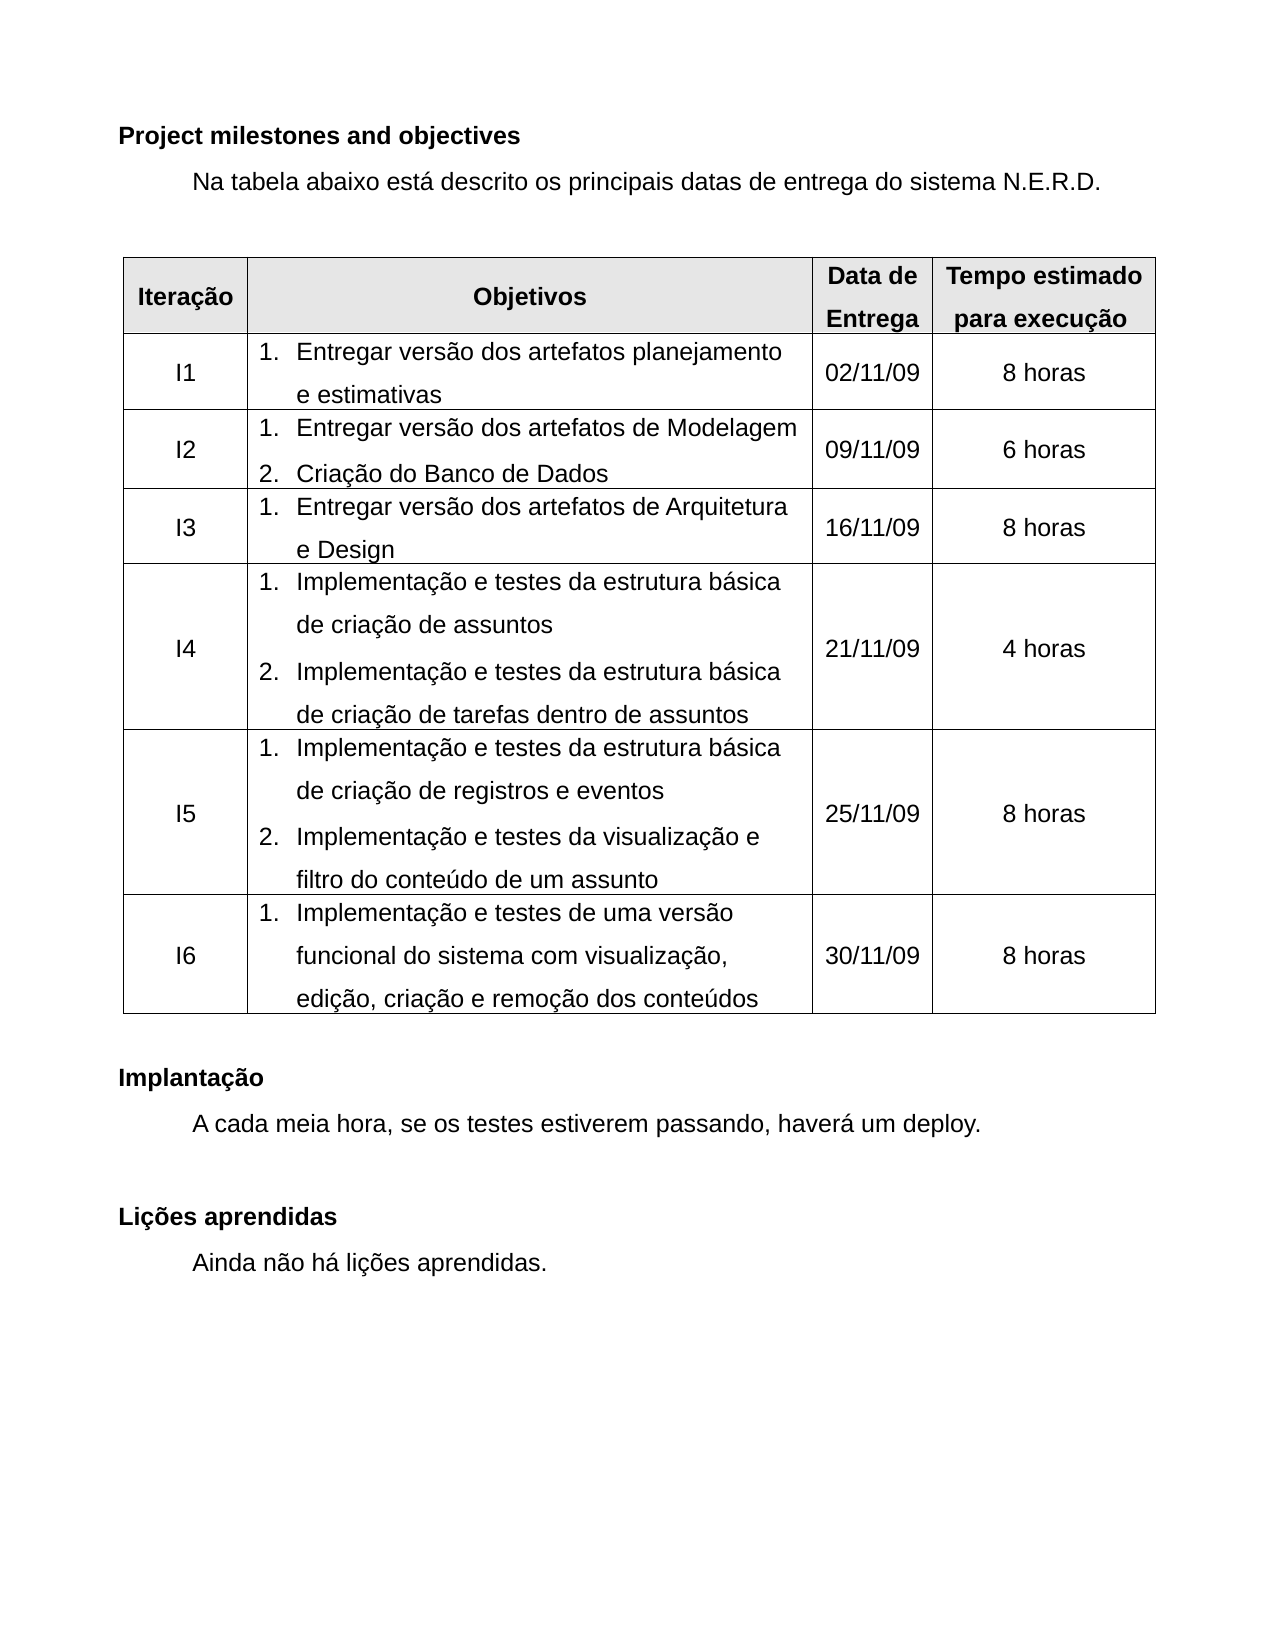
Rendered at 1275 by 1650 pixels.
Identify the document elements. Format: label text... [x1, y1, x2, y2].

subtitle Project milestones and objectives [118, 121, 1157, 150]
text Na tabela abaixo está descrito os principais datas de entrega do sistema N.E.R.D. [118, 167, 1157, 196]
subtitle Lições aprendidas [118, 1201, 1157, 1230]
table_cell I1 [124, 334, 247, 408]
table_header Iteração [124, 258, 247, 332]
table_cell I4 [124, 564, 247, 728]
table_cell 09/11/09 [813, 410, 932, 487]
table_cell Implementação e testes de uma versão funcional do sistema com visualização, edição, criação e remoção dos conteúdos [248, 895, 812, 1013]
table_header Objetivos [248, 258, 812, 332]
table_cell Implementação e testes da estrutura básica de criação de assuntos Implementação e testes da estrutura básica de criação de tarefas dentro de assuntos [248, 564, 812, 728]
subtitle Implantação [118, 1063, 1157, 1092]
table_cell I2 [124, 410, 247, 487]
table_cell I6 [124, 895, 247, 1013]
table_cell 8 horas [933, 730, 1155, 894]
table_cell Entregar versão dos artefatos de Modelagem Criação do Banco de Dados [248, 410, 812, 487]
table_cell Entregar versão dos artefatos planejamento e estimativas [248, 334, 812, 408]
table_cell 8 horas [933, 895, 1155, 1013]
table_header Data de Entrega [813, 258, 932, 332]
table_cell 4 horas [933, 564, 1155, 728]
table_cell 02/11/09 [813, 334, 932, 408]
table_cell 8 horas [933, 489, 1155, 563]
table_cell 25/11/09 [813, 730, 932, 894]
table_cell 16/11/09 [813, 489, 932, 563]
table_cell Implementação e testes da estrutura básica de criação de registros e eventos Implementação e testes da visualização e filtro do conteúdo de um assunto [248, 730, 812, 894]
table_cell I3 [124, 489, 247, 563]
table_cell 8 horas [933, 334, 1155, 408]
table_cell 21/11/09 [813, 564, 932, 728]
table_cell Entregar versão dos artefatos de Arquitetura e Design [248, 489, 812, 563]
table_cell I5 [124, 730, 247, 894]
table_cell 30/11/09 [813, 895, 932, 1013]
text Ainda não há lições aprendidas. [118, 1248, 1157, 1276]
table_header Tempo estimado para execução [933, 258, 1155, 332]
table_cell 6 horas [933, 410, 1155, 487]
text A cada meia hora, se os testes estiverem passando, haverá um deploy. [118, 1109, 1157, 1138]
